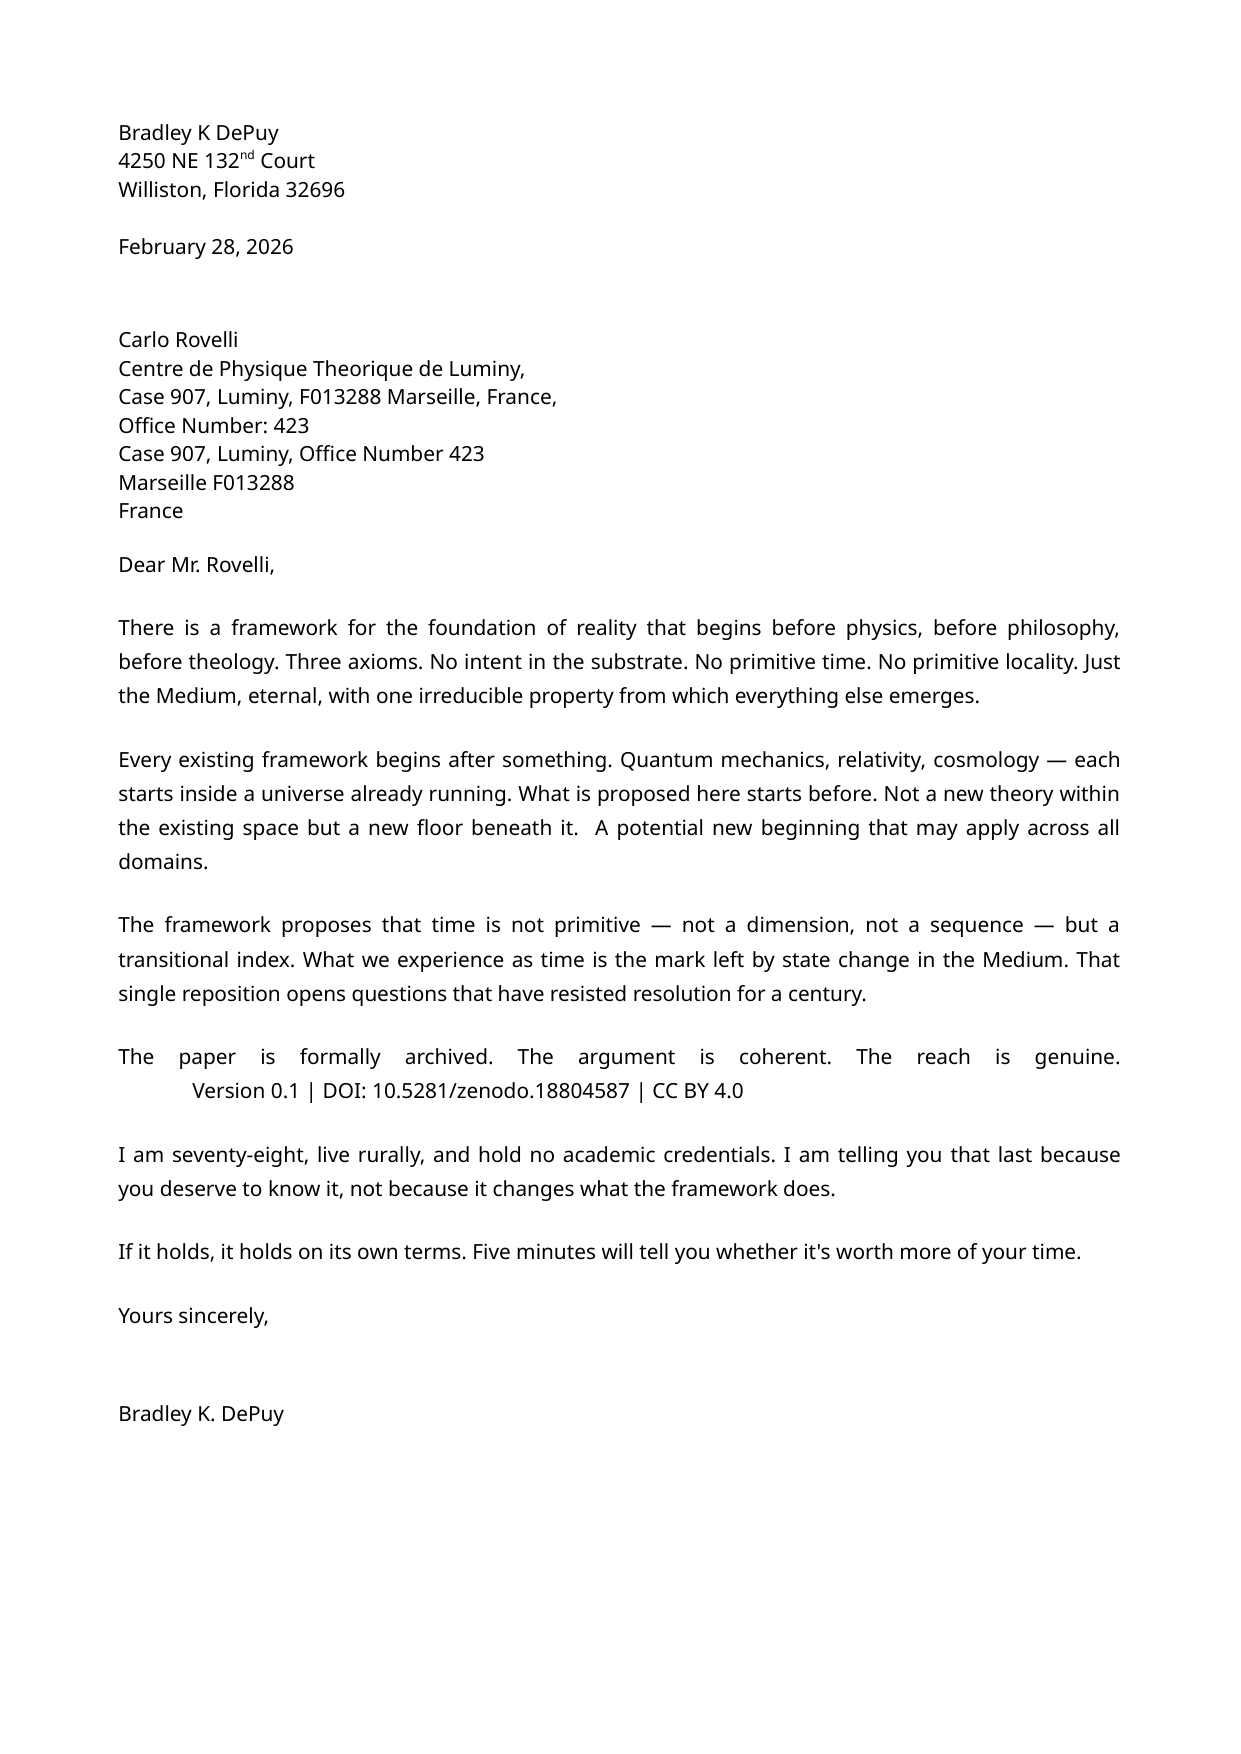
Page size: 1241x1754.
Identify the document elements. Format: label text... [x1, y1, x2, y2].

text There is a framework for the foundation of reality that begins before physics, before philosophy, before theology. Three axioms. No intent in the substrate. No primitive time. No primitive locality. Just the Medium, eternal, with one irreducible property from which everything else emerges. [118, 613, 1122, 710]
text Centre de Physique Theorique de Luminy, Case 907, Luminy, F013288 Marseille, France, Office Number: 423 [118, 354, 561, 439]
text Yours sincerely, [118, 1301, 1122, 1363]
text I am seventy-eight, live rurally, and hold no academic credentials. I am telling you that last because you deserve to know it, not because it changes what the framework does. [118, 1140, 1122, 1202]
text Dear Mr. Rovelli, [118, 319, 1122, 578]
text France [118, 496, 561, 524]
text Every existing framework begins after something. Quantum mechanics, relativity, cosmology — each starts inside a universe already running. What is proposed here starts before. Not a new theory within the existing space but a new floor beneath it. A potential new beginning that may apply across all domains. [118, 745, 1122, 876]
text If it holds, it holds on its own terms. Five minutes will tell you whether it's worth more of your time. [118, 1237, 1122, 1266]
text Bradley K. DePuy [118, 1399, 1122, 1427]
text The framework proposes that time is not primitive — not a dimension, not a sequence — but a transitional index. What we experience as time is the mark left by state change in the Medium. That single reposition opens questions that have resisted resolution for a century. [118, 911, 1122, 1007]
text Marseille F013288 [118, 468, 561, 496]
text The paper is formally archived. The argument is coherent. The reach is genuine. Version 0.1 | DOI: 10.5281/zenodo.18804587 | CC BY 4.0 [118, 1042, 1122, 1105]
text Case 907, Luminy, Office Number 423 [118, 439, 561, 468]
text Carlo Rovelli [118, 326, 561, 354]
text Bradley K DePuy 4250 NE 132nd Court Williston, Florida 32696 February 28, 2026 [118, 118, 1122, 260]
